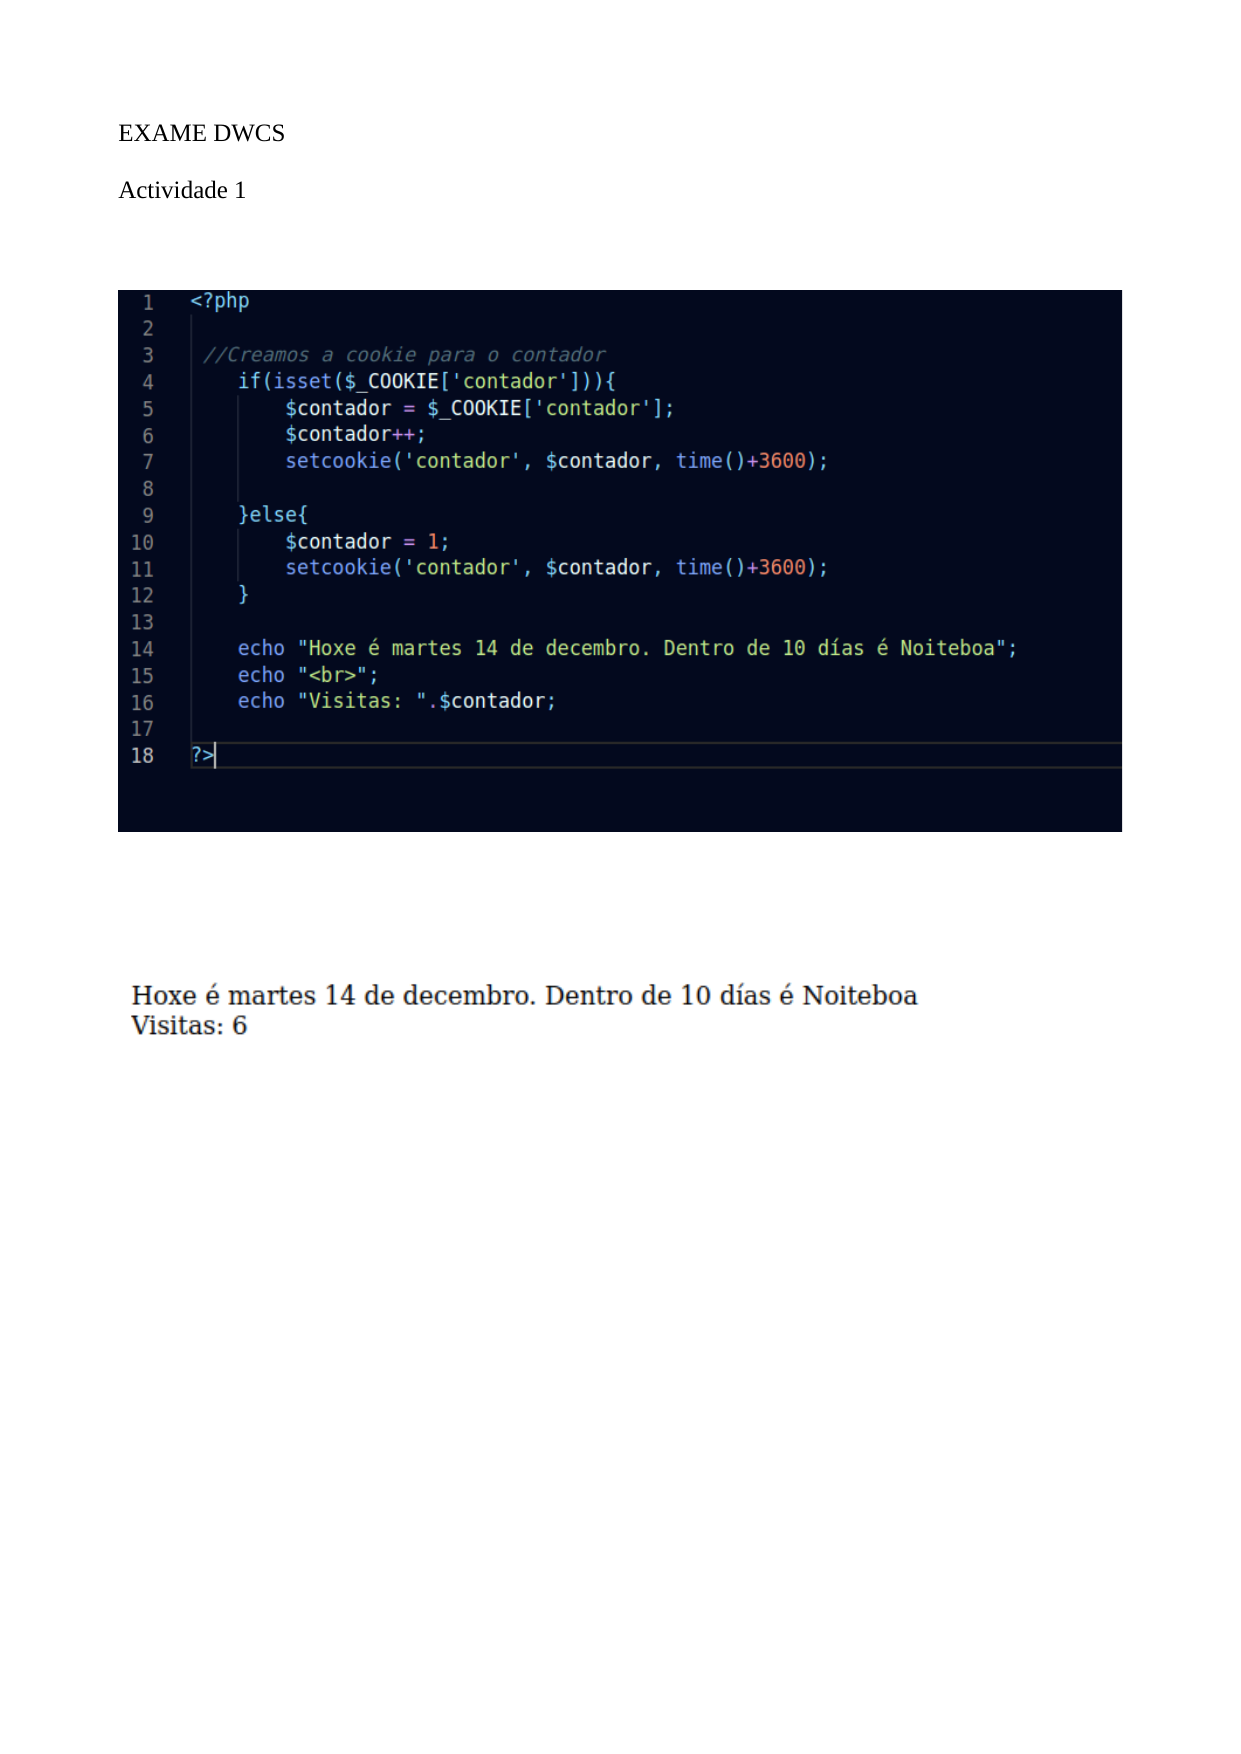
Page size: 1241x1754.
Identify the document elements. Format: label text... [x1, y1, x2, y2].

picture [130, 972, 950, 1166]
text EXAME DWCS [118, 118, 1122, 147]
text [118, 832, 1122, 1608]
picture [118, 290, 1123, 832]
text Actividade 1 [118, 176, 1122, 204]
